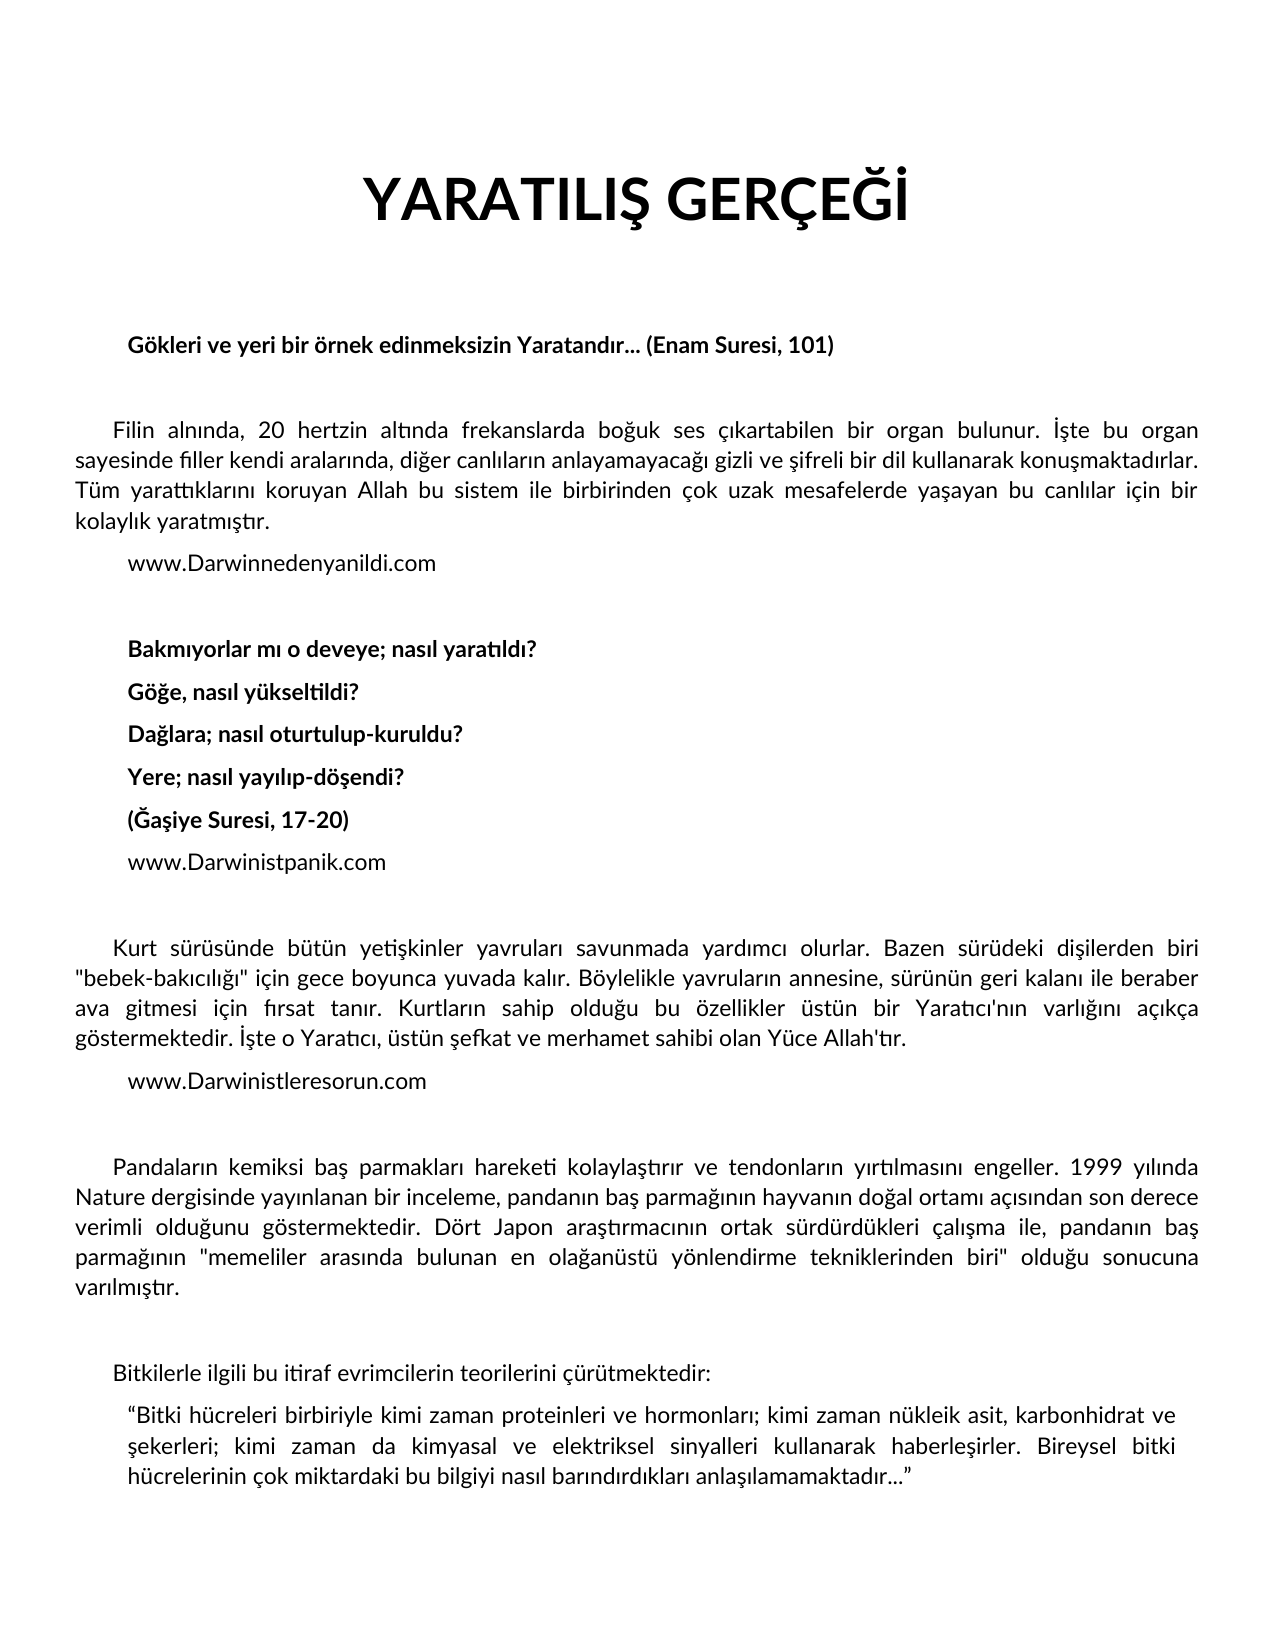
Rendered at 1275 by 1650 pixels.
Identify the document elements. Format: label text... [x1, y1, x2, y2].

text Dağlara; nasıl oturtulup-kuruldu? [127, 720, 1177, 747]
text Bitkilerle ilgili bu itiraf evrimcilerin teorilerini çürütmektedir: [75, 1358, 1200, 1386]
text Göğe, nasıl yükseltildi? [127, 677, 1177, 705]
subtitle YARATILIŞ GERÇEĞİ [75, 162, 1200, 232]
text www.Darwinistleresorun.com [127, 1067, 1177, 1094]
text Kurt sürüsünde bütün yetişkinler yavruları savunmada yardımcı olurlar. Bazen sürüdeki dişilerden biri "bebek-bakıcılığı" için gece boyunca yuvada kalır. Böylelikle yavruların annesine, sürünün geri kalanı ile beraber ava gitmesi için fırsat tanır. Kurtların sahip olduğu bu özellikler üstün bir Yaratıcı'nın varlığını açıkça göstermektedir. İşte o Yaratıcı, üstün şefkat ve merhamet sahibi olan Yüce Allah'tır. [75, 933, 1200, 1052]
text Bakmıyorlar mı o deveye; nasıl yaratıldı? [127, 634, 1177, 662]
text Pandaların kemiksi baş parmakları hareketi kolaylaştırır ve tendonların yırtılmasını engeller. 1999 yılında Nature dergisinde yayınlanan bir inceleme, pandanın baş parmağının hayvanın doğal ortamı açısından son derece verimli olduğunu göstermektedir. Dört Japon araştırmacının ortak sürdürdükleri çalışma ile, pandanın baş parmağının "memeliler arasında bulunan en olağanüstü yönlendirme tekniklerinden biri" olduğu sonucuna varılmıştır. [75, 1152, 1200, 1301]
text Filin alnında, 20 hertzin altında frekanslarda boğuk ses çıkartabilen bir organ bulunur. İşte bu organ sayesinde filler kendi aralarında, diğer canlıların anlayamayacağı gizli ve şifreli bir dil kullanarak konuşmaktadırlar. Tüm yarattıklarını koruyan Allah bu sistem ile birbirinden çok uzak mesafelerde yaşayan bu canlılar için bir kolaylık yaratmıştır. [75, 416, 1200, 534]
text Yere; nasıl yayılıp-döşendi? [127, 763, 1177, 790]
text www.Darwinistpanik.com [127, 848, 1177, 876]
text (Ğaşiye Suresi, 17-20) [127, 805, 1177, 833]
text Gökleri ve yeri bir örnek edinmeksizin Yaratandır... (Enam Suresi, 101) [127, 330, 1177, 358]
text “Bitki hücreleri birbiriyle kimi zaman proteinleri ve hormonları; kimi zaman nükleik asit, karbonhidrat ve şekerleri; kimi zaman da kimyasal ve elektriksel sinyalleri kullanarak haberleşirler. Bireysel bitki hücrelerinin çok miktardaki bu bilgiyi nasıl barındırdıkları anlaşılamamaktadır...” [127, 1401, 1177, 1489]
text www.Darwinnedenyanildi.com [127, 549, 1177, 577]
